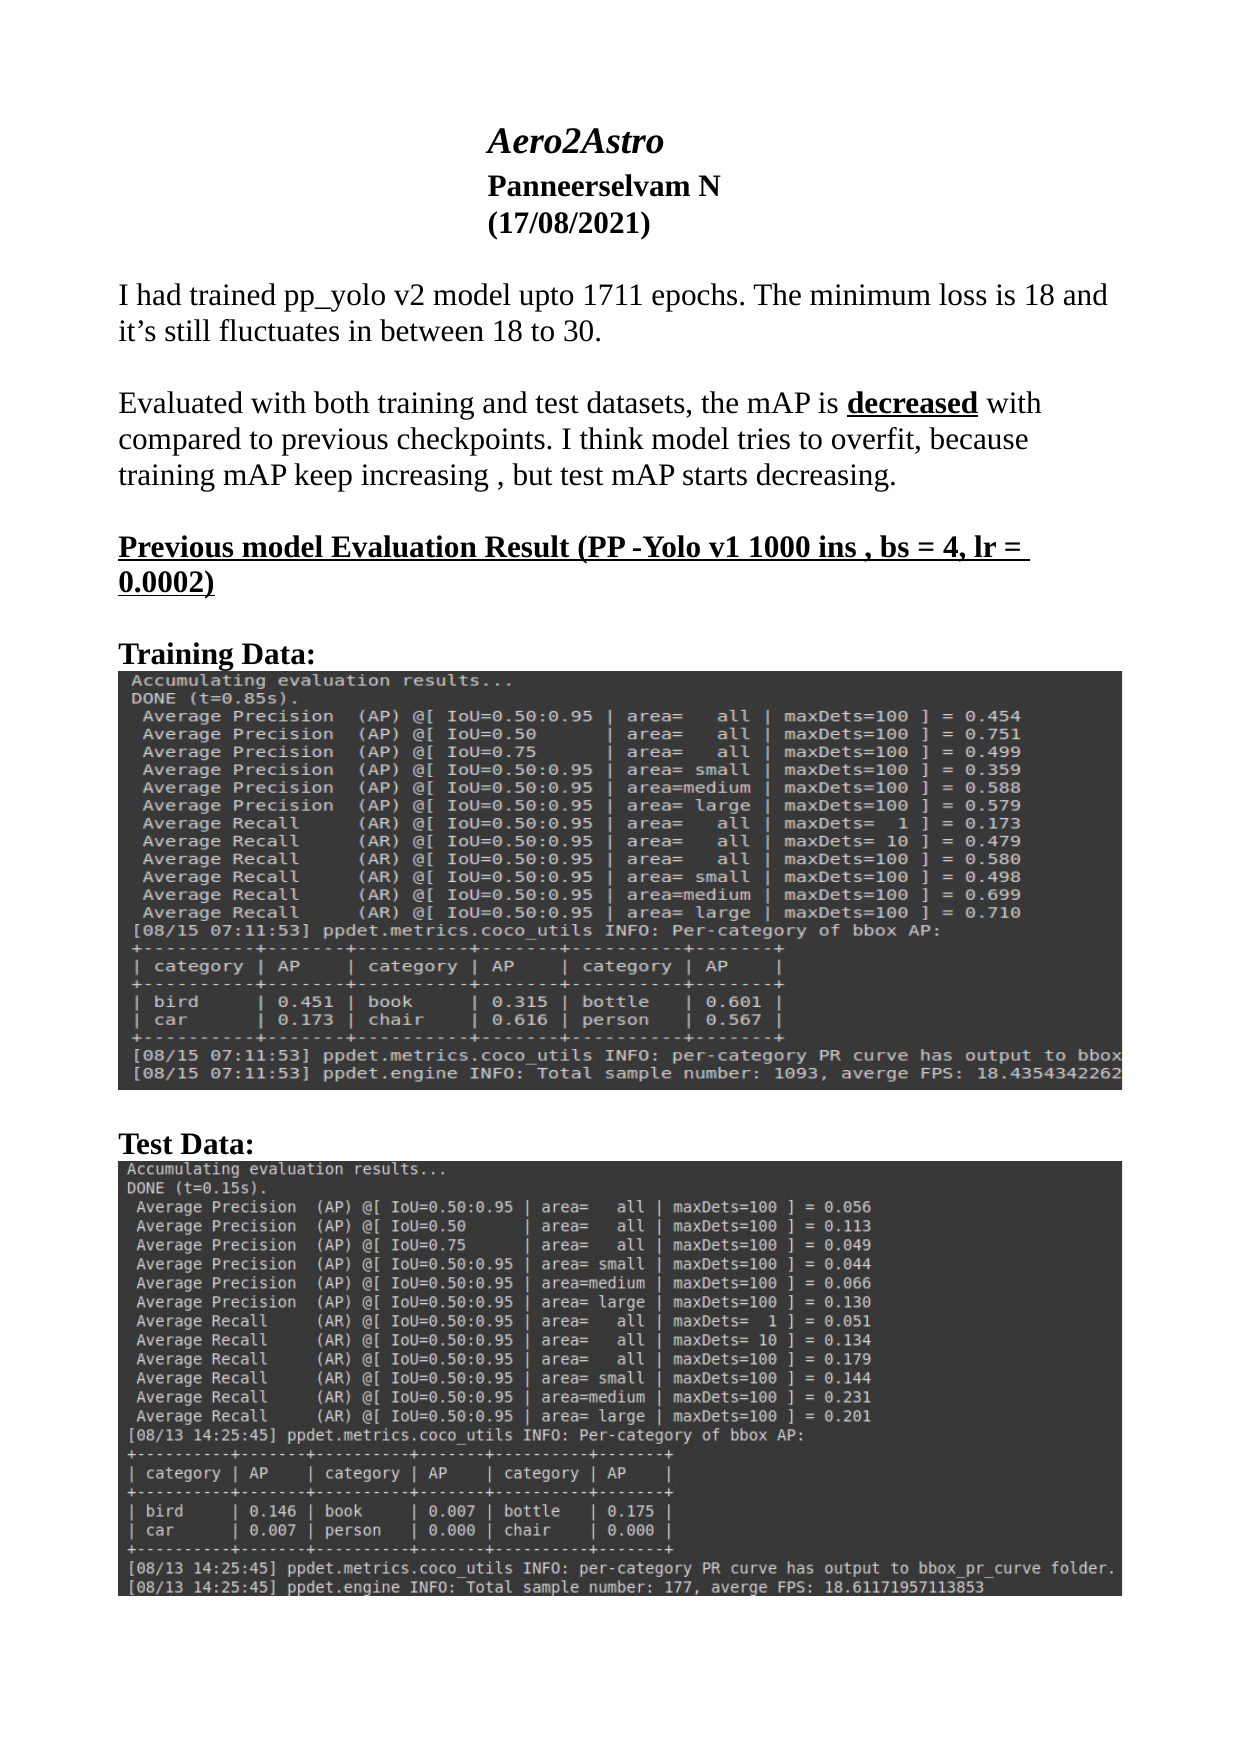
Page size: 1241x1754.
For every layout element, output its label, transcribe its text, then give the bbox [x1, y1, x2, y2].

text Previous model Evaluation Result (PP -Yolo v1 1000 ins , bs = 4, lr = 0.0002) [118, 528, 1122, 600]
picture [118, 1161, 1123, 1596]
text Evaluated with both training and test datasets, the mAP is decreased with compared to previous checkpoints. I think model tries to overfit, because training mAP keep increasing , but test mAP starts decreasing. [118, 384, 1122, 492]
picture [118, 671, 1123, 1090]
text Test Data: [118, 1125, 1122, 1161]
text Training Data: [118, 636, 1122, 671]
text (17/08/2021) [118, 204, 1122, 240]
text I had trained pp_yolo v2 model upto 1711 epochs. The minimum loss is 18 and it’s still fluctuates in between 18 to 30. [118, 276, 1122, 348]
text Aero2Astro [118, 118, 1122, 161]
text Panneerselvam N [118, 161, 1122, 204]
